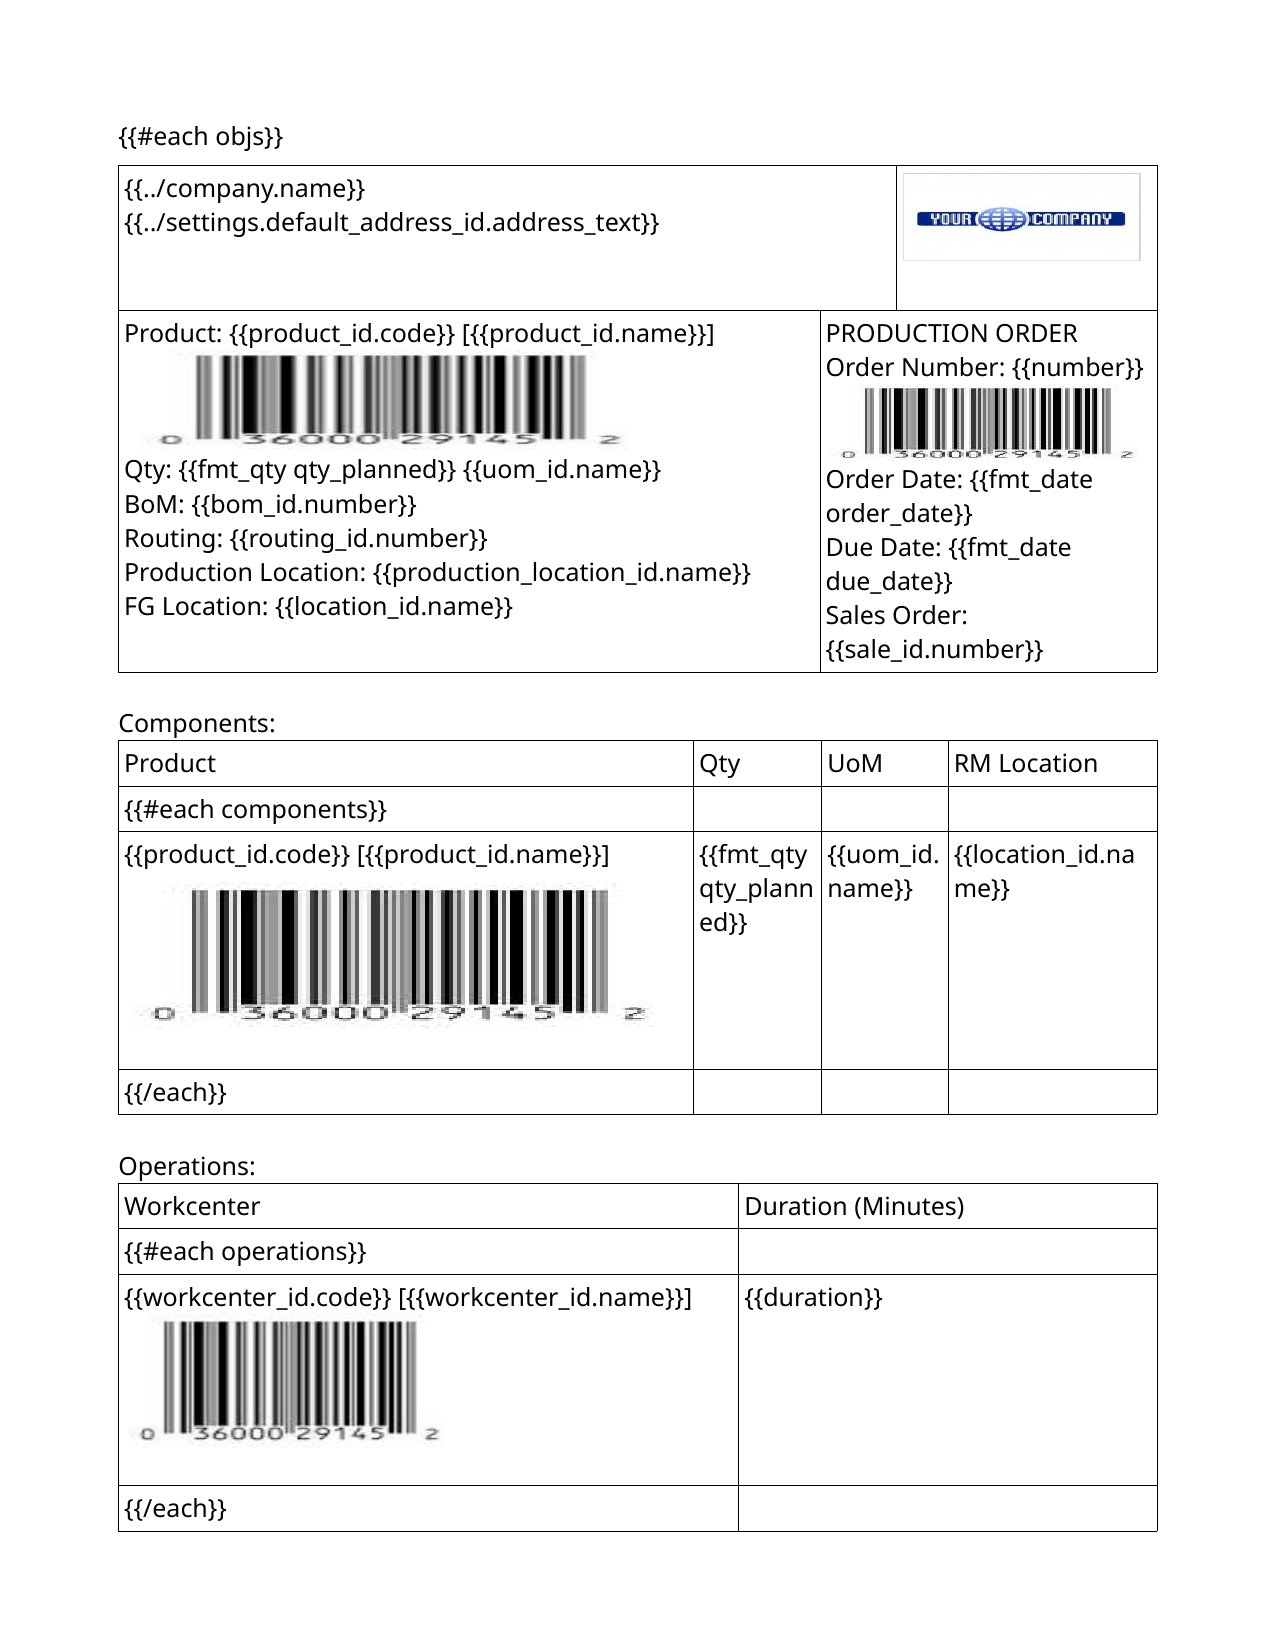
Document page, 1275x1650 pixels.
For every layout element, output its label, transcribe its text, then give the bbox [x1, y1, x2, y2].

table_header Duration (Minutes) [739, 1184, 1157, 1228]
text {{#each objs}} [118, 118, 1157, 152]
table_cell {{location_id.name}} [949, 832, 1157, 1068]
table_cell [822, 1070, 948, 1114]
table_cell [949, 1070, 1157, 1114]
table_cell {{#each operations}} [119, 1229, 738, 1274]
text Components: [118, 706, 1157, 740]
table_cell {{/each}} [119, 1486, 738, 1531]
picture [829, 384, 1148, 462]
table_header PRODUCTION ORDER Order Number: {{number}} Order Date: {{fmt_date order_date}} Due Date: {{fmt_date due_date}} Sales Order: {{sale_id.number}} [821, 311, 1157, 672]
picture [128, 1313, 454, 1448]
table_header {{../company.name}} {{../settings.default_address_id.address_text}} [119, 166, 896, 310]
table_cell [694, 1070, 821, 1114]
table_cell {{duration}} [739, 1275, 1157, 1485]
text Operations: [118, 1148, 1157, 1182]
table_cell [822, 787, 948, 831]
table_cell {{fmt_qty qty_planned}} [694, 832, 821, 1068]
table_header RM Location [949, 741, 1157, 786]
table_cell {{workcenter_id.code}} [{{workcenter_id.name}}] [119, 1275, 738, 1313]
picture [903, 173, 1141, 261]
table_cell {{product_id.code}} [{{product_id.name}}] [119, 832, 693, 1068]
picture [141, 350, 643, 450]
table_cell [694, 787, 821, 831]
table_cell {{/each}} [119, 1070, 693, 1114]
table_cell [949, 787, 1157, 831]
table_cell {{#each components}} [119, 787, 693, 831]
table_cell [739, 1486, 1157, 1531]
table_cell [739, 1229, 1157, 1274]
table_header UoM [822, 741, 948, 786]
table_header Qty [694, 741, 821, 786]
picture [131, 882, 670, 1029]
table_header Product: {{product_id.code}} [{{product_id.name}}] Qty: {{fmt_qty qty_planned}} {{uom_id.name}} BoM: {{bom_id.number}} Routing: {{routing_id.number}} Production Location: {{production_location_id.name}} FG Location: {{location_id.name}} [119, 311, 820, 672]
table_cell {{uom_id.name}} [822, 832, 948, 1068]
table_header [897, 166, 1157, 310]
table_header Workcenter [119, 1184, 738, 1228]
table_header Product [119, 741, 693, 786]
table_cell [119, 1314, 738, 1485]
